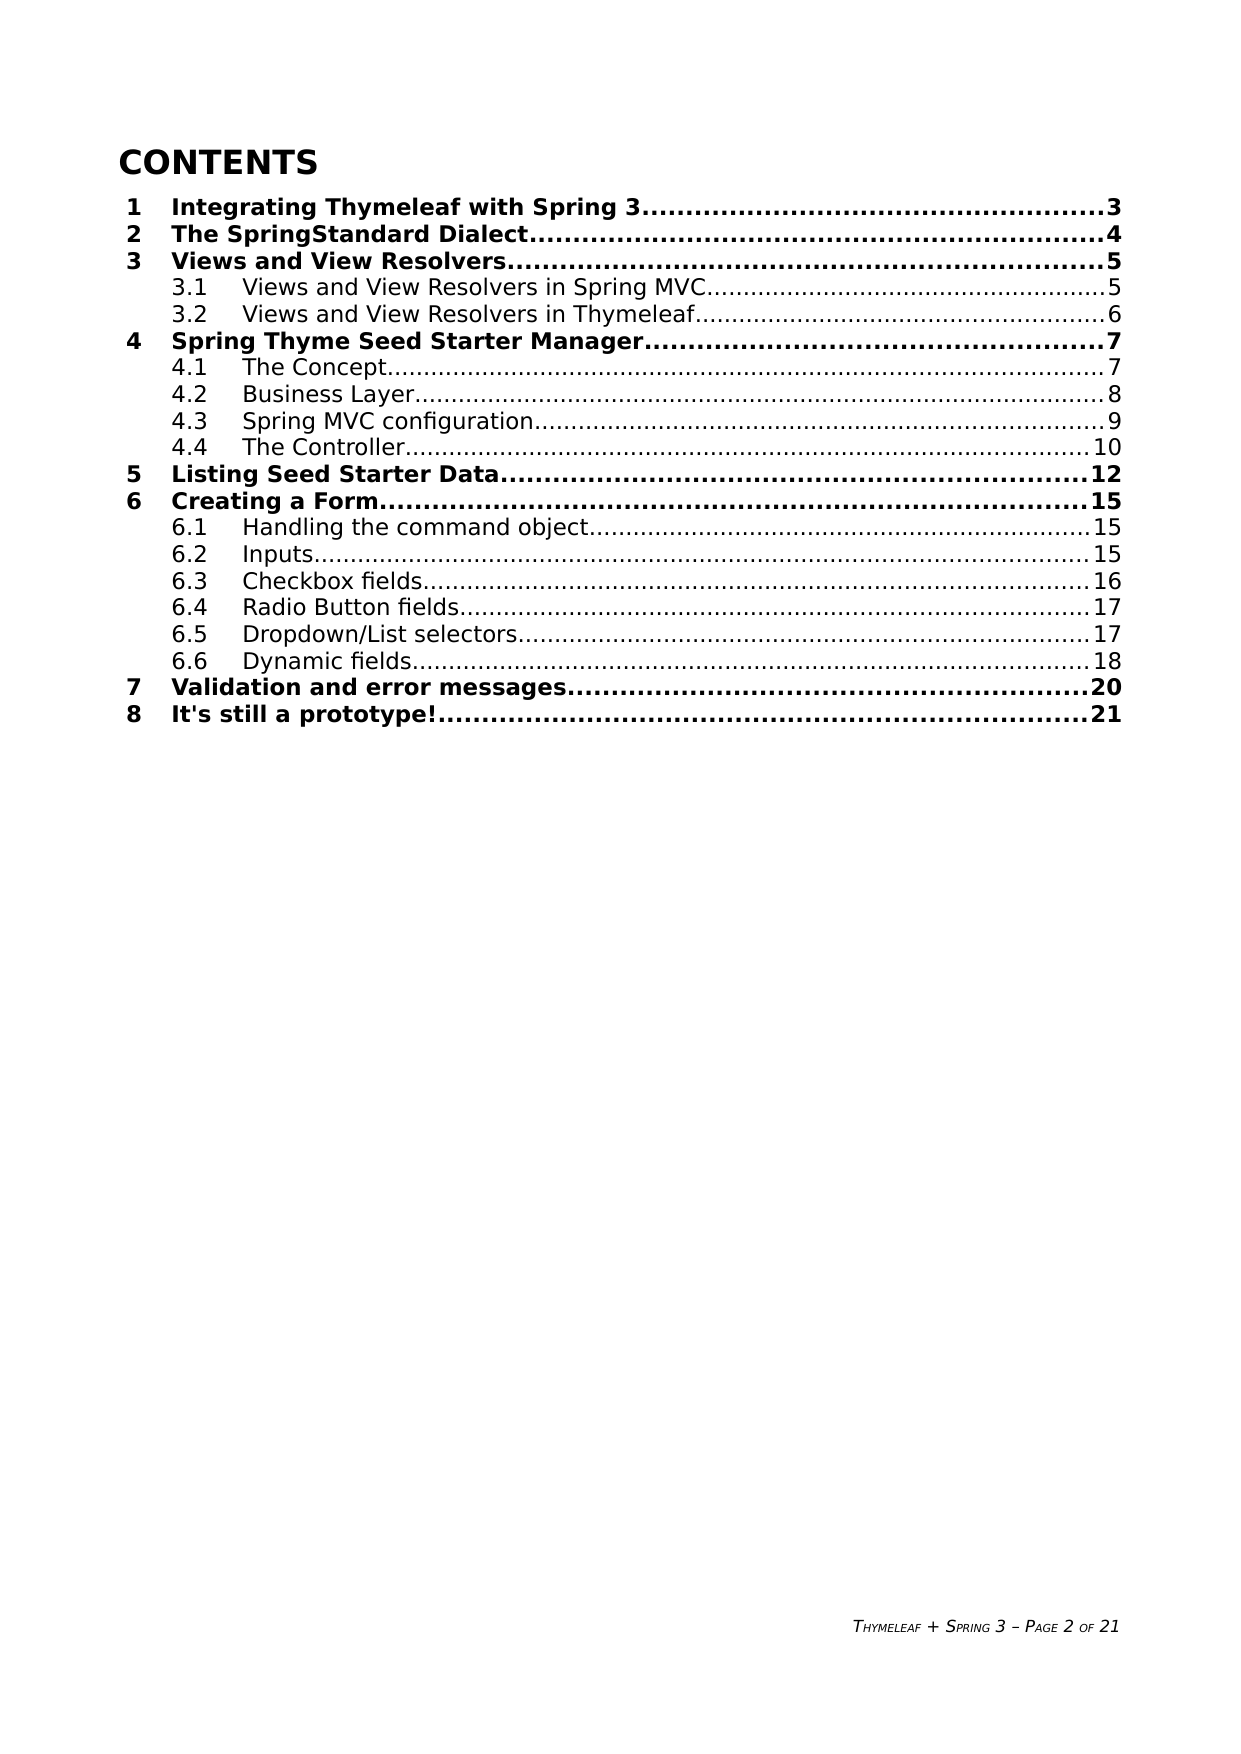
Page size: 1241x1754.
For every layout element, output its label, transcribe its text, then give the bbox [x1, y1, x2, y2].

text 6.6 Dynamic fields 18 [171, 648, 1122, 674]
text 3.1 Views and View Resolvers in Spring MVC 5 [171, 274, 1122, 301]
text 1 Integrating Thymeleaf with Spring 3 3 [118, 194, 1122, 221]
text 4.2 Business Layer 8 [171, 381, 1122, 408]
text 6.2 Inputs 15 [171, 541, 1122, 568]
text 6.3 Checkbox fields 16 [171, 568, 1122, 594]
text 5 Listing Seed Starter Data 12 [118, 461, 1122, 488]
subtitle Contents [118, 143, 1122, 182]
text 3.2 Views and View Resolvers in Thymeleaf 6 [171, 301, 1122, 328]
text 3 Views and View Resolvers 5 [118, 248, 1122, 274]
text 8 It's still a prototype! 21 [118, 701, 1122, 728]
text 4.4 The Controller 10 [171, 434, 1122, 461]
text 6.5 Dropdown/List selectors 17 [171, 621, 1122, 648]
text 4.1 The Concept 7 [171, 354, 1122, 381]
text 4.3 Spring MVC configuration 9 [171, 408, 1122, 434]
text 4 Spring Thyme Seed Starter Manager 7 [118, 328, 1122, 354]
text 6 Creating a Form 15 [118, 488, 1122, 514]
text 7 Validation and error messages 20 [118, 674, 1122, 701]
text 6.4 Radio Button fields 17 [171, 594, 1122, 621]
text 6.1 Handling the command object 15 [171, 514, 1122, 541]
text 2 The SpringStandard Dialect 4 [118, 221, 1122, 248]
